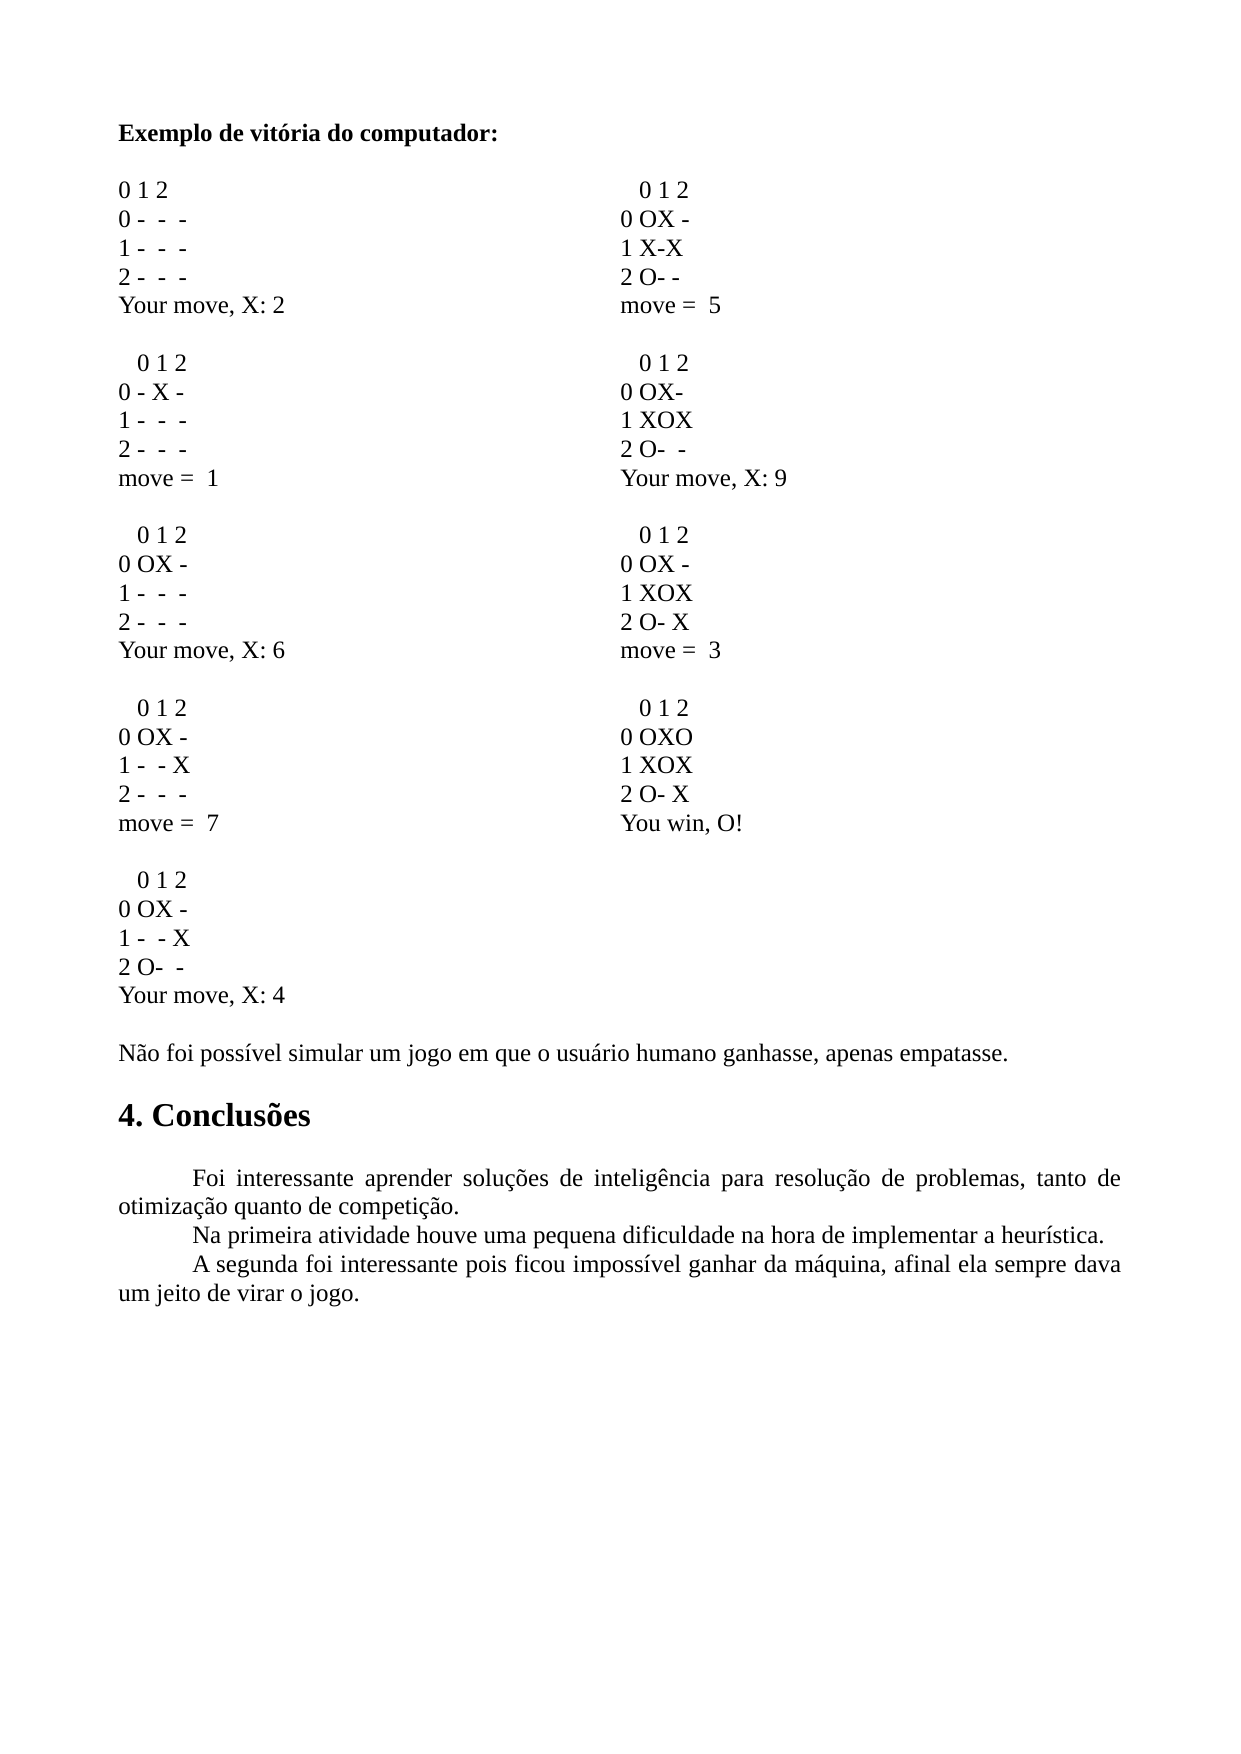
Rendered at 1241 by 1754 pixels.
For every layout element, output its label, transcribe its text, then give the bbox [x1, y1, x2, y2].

text 2 O- - [620, 262, 1122, 291]
text 1 XOX [620, 406, 1122, 434]
text 2 - - - [118, 607, 620, 636]
text Não foi possível simular um jogo em que o usuário humano ganhasse, apenas empatasse. [118, 1038, 1122, 1067]
text 0 1 2 [620, 348, 1122, 377]
text 0 1 2 [118, 693, 620, 722]
text 2 - - - [118, 779, 620, 808]
text 0 OX- [620, 377, 1122, 406]
text 2 O- X [620, 607, 1122, 636]
text 1 - - - [118, 578, 620, 607]
text Your move, X: 9 [620, 463, 1122, 492]
text 0 - - - [118, 204, 620, 233]
text 2 O- - [620, 434, 1122, 463]
text Exemplo de vitória do computador: [118, 118, 1122, 147]
text Your move, X: 4 [118, 981, 620, 1009]
text 1 - - X [118, 751, 620, 779]
text 4. Conclusões [118, 1096, 1122, 1134]
text Foi interessante aprender soluções de inteligência para resolução de problemas, tanto de otimização quanto de competição. [118, 1163, 1122, 1220]
text Your move, X: 2 [118, 291, 620, 319]
text 0 1 2 [620, 693, 1122, 722]
text 0 1 2 [620, 176, 1122, 204]
text 1 - - X [118, 923, 620, 952]
text 2 - - - [118, 262, 620, 291]
text 2 O- X [620, 779, 1122, 808]
text Your move, X: 6 [118, 636, 620, 664]
text 0 1 2 [118, 176, 620, 204]
text 1 - - - [118, 406, 620, 434]
text 0 OX - [620, 204, 1122, 233]
text move = 7 [118, 808, 620, 837]
text 0 1 2 [118, 866, 620, 894]
text 0 OX - [118, 549, 620, 578]
text Na primeira atividade houve uma pequena dificuldade na hora de implementar a heurística. [118, 1220, 1122, 1249]
text 1 XOX [620, 751, 1122, 779]
text move = 5 [620, 291, 1122, 319]
text A segunda foi interessante pois ficou impossível ganhar da máquina, afinal ela sempre dava um jeito de virar o jogo. [118, 1249, 1122, 1306]
text 0 OX - [620, 549, 1122, 578]
text 1 X-X [620, 233, 1122, 262]
text 0 1 2 [118, 348, 620, 377]
text 2 O- - [118, 952, 620, 981]
text 0 1 2 [620, 521, 1122, 549]
text You win, O! [620, 808, 1122, 837]
text 2 - - - [118, 434, 620, 463]
text 0 OXO [620, 722, 1122, 751]
text 0 - X - [118, 377, 620, 406]
text 0 OX - [118, 894, 620, 923]
text 0 1 2 [118, 521, 620, 549]
text move = 3 [620, 636, 1122, 664]
text 1 - - - [118, 233, 620, 262]
text move = 1 [118, 463, 620, 492]
text 1 XOX [620, 578, 1122, 607]
text 0 OX - [118, 722, 620, 751]
